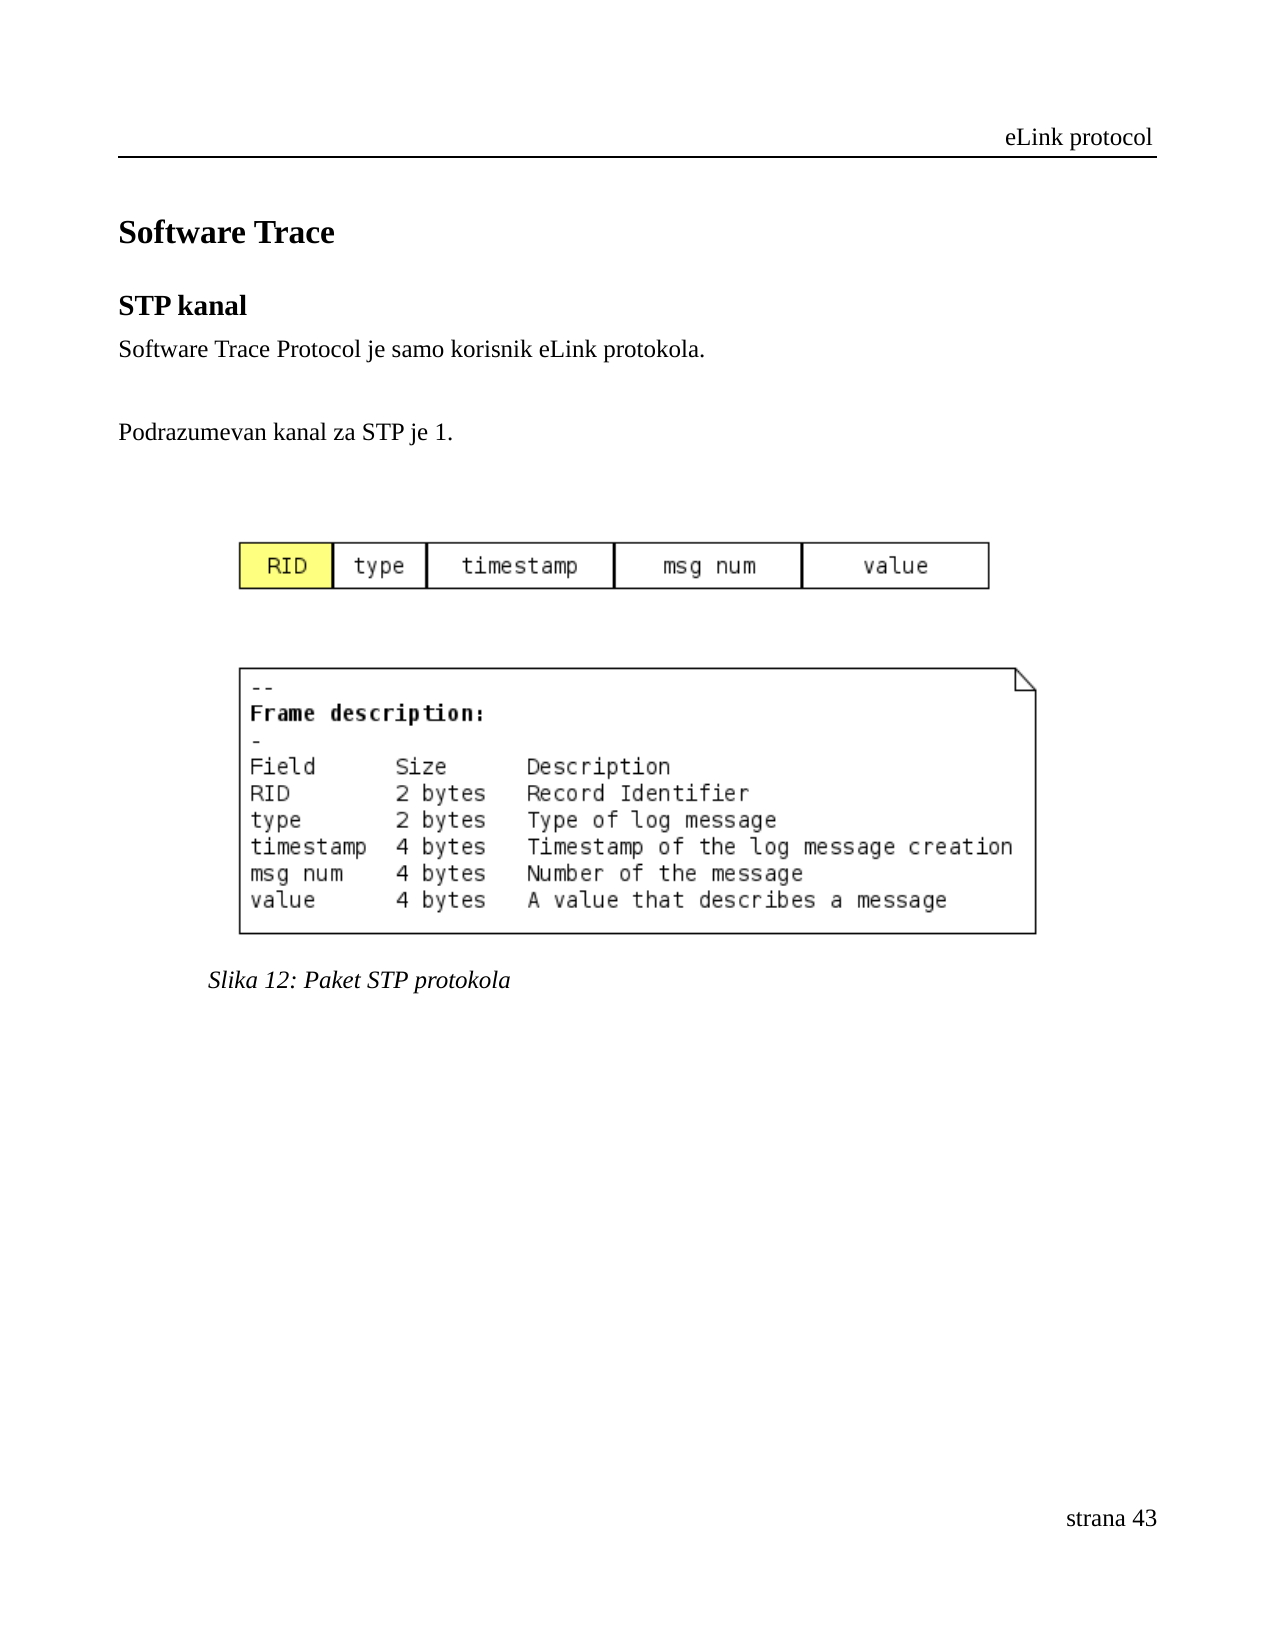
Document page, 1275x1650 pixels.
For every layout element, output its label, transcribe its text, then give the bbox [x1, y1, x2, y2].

picture [208, 512, 1068, 966]
text Podrazumevan kanal za STP je 1. [118, 417, 1157, 446]
subtitle STP kanal [118, 288, 1157, 322]
text Software Trace Protocol je samo korisnik eLink protokola. [118, 334, 1157, 363]
text Slika 12: Paket STP protokola [208, 966, 1067, 994]
subtitle Software Trace [118, 212, 1157, 251]
